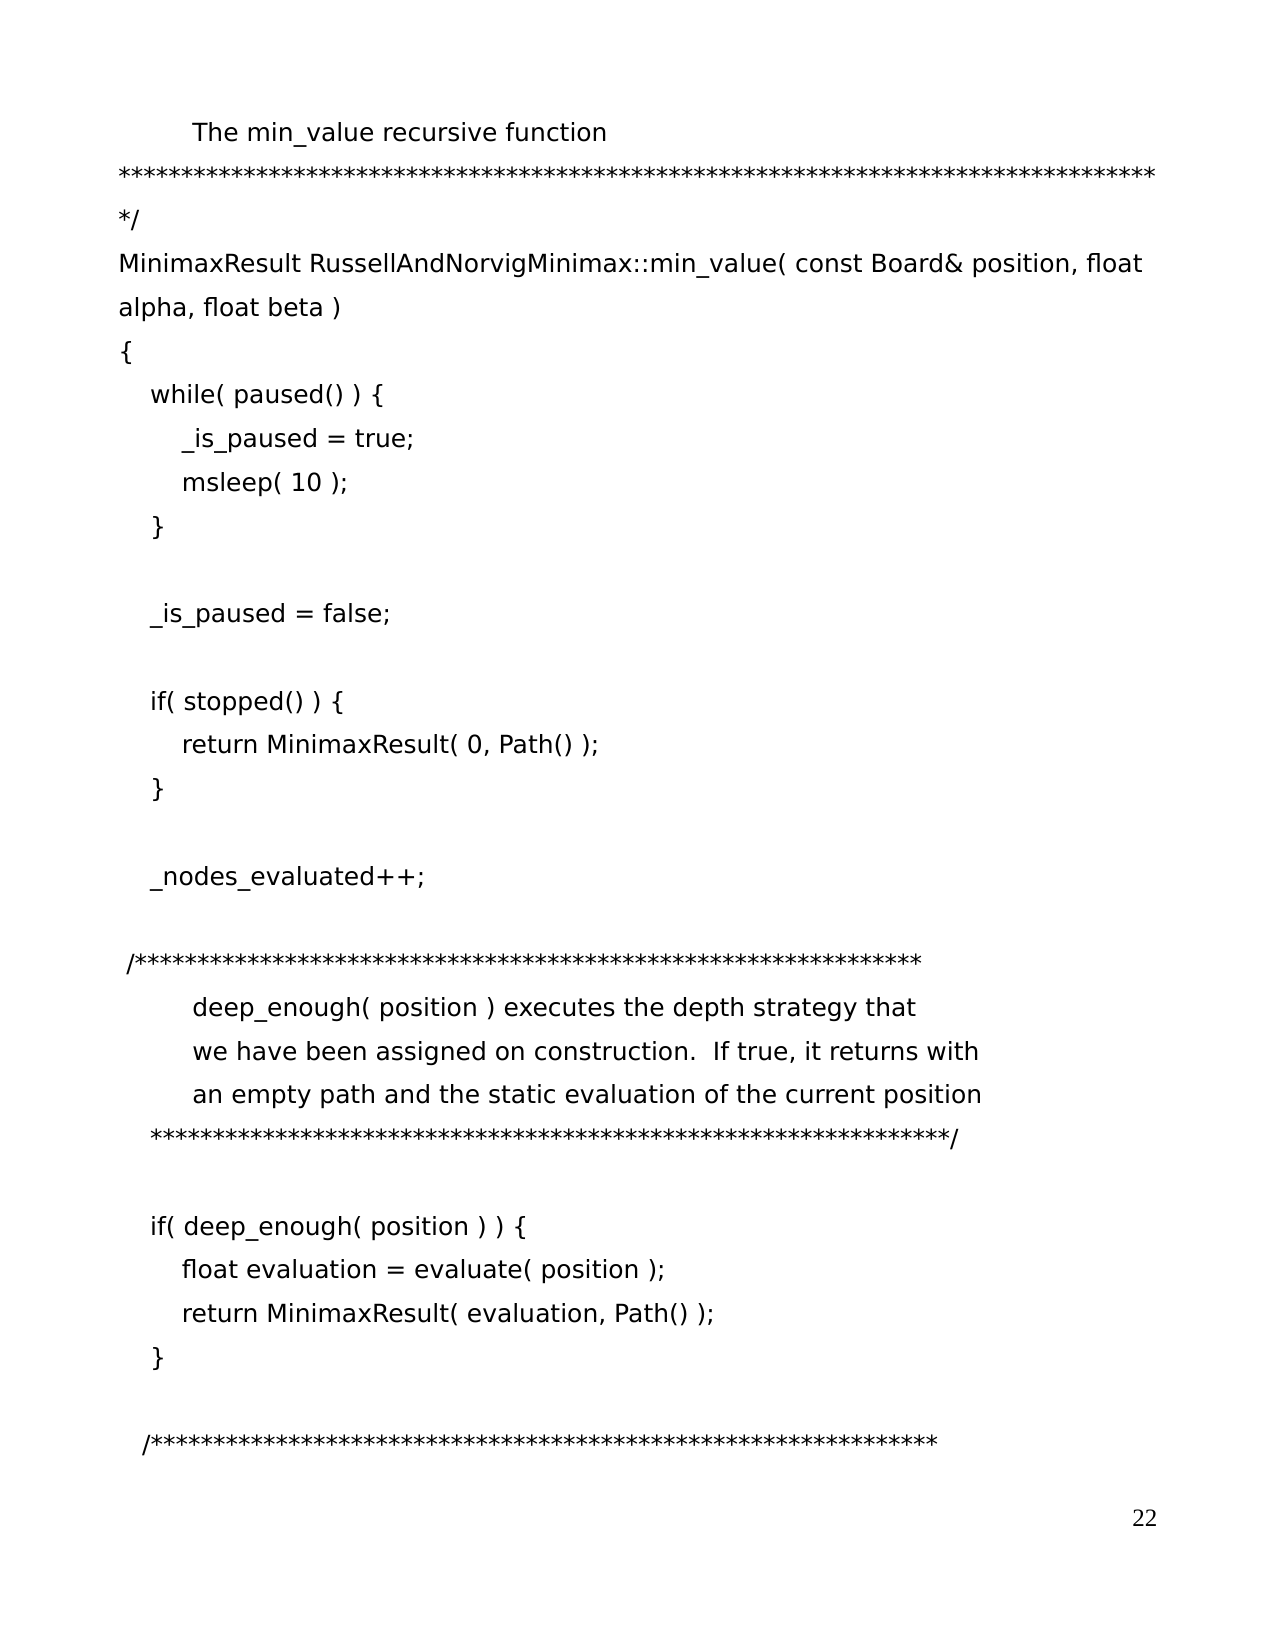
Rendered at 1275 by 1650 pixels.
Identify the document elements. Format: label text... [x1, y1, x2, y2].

text } [118, 512, 1157, 541]
text MinimaxResult RussellAndNorvigMinimax::min_value( const Board& position, float alpha, float beta ) [118, 249, 1157, 322]
text } [118, 1343, 1157, 1372]
text deep_enough( position ) executes the depth strategy that [118, 993, 1157, 1022]
text _nodes_evaluated++; [118, 862, 1157, 891]
text ************************************************************************************/ [118, 162, 1157, 235]
text float evaluation = evaluate( position ); [118, 1256, 1157, 1285]
text /*************************************************************** [118, 949, 1157, 978]
text if( deep_enough( position ) ) { [118, 1212, 1157, 1241]
text return MinimaxResult( 0, Path() ); [118, 731, 1157, 760]
text { [118, 337, 1157, 366]
text The min_value recursive function [118, 118, 1157, 147]
text return MinimaxResult( evaluation, Path() ); [118, 1299, 1157, 1328]
text an empty path and the static evaluation of the current position [118, 1081, 1157, 1110]
text _is_paused = false; [118, 599, 1157, 628]
text } [118, 774, 1157, 803]
text msleep( 10 ); [118, 468, 1157, 497]
text _is_paused = true; [118, 424, 1157, 453]
text ****************************************************************/ [118, 1124, 1157, 1153]
text while( paused() ) { [118, 381, 1157, 410]
text if( stopped() ) { [118, 687, 1157, 716]
text /*************************************************************** [118, 1431, 1157, 1460]
text we have been assigned on construction. If true, it returns with [118, 1037, 1157, 1066]
